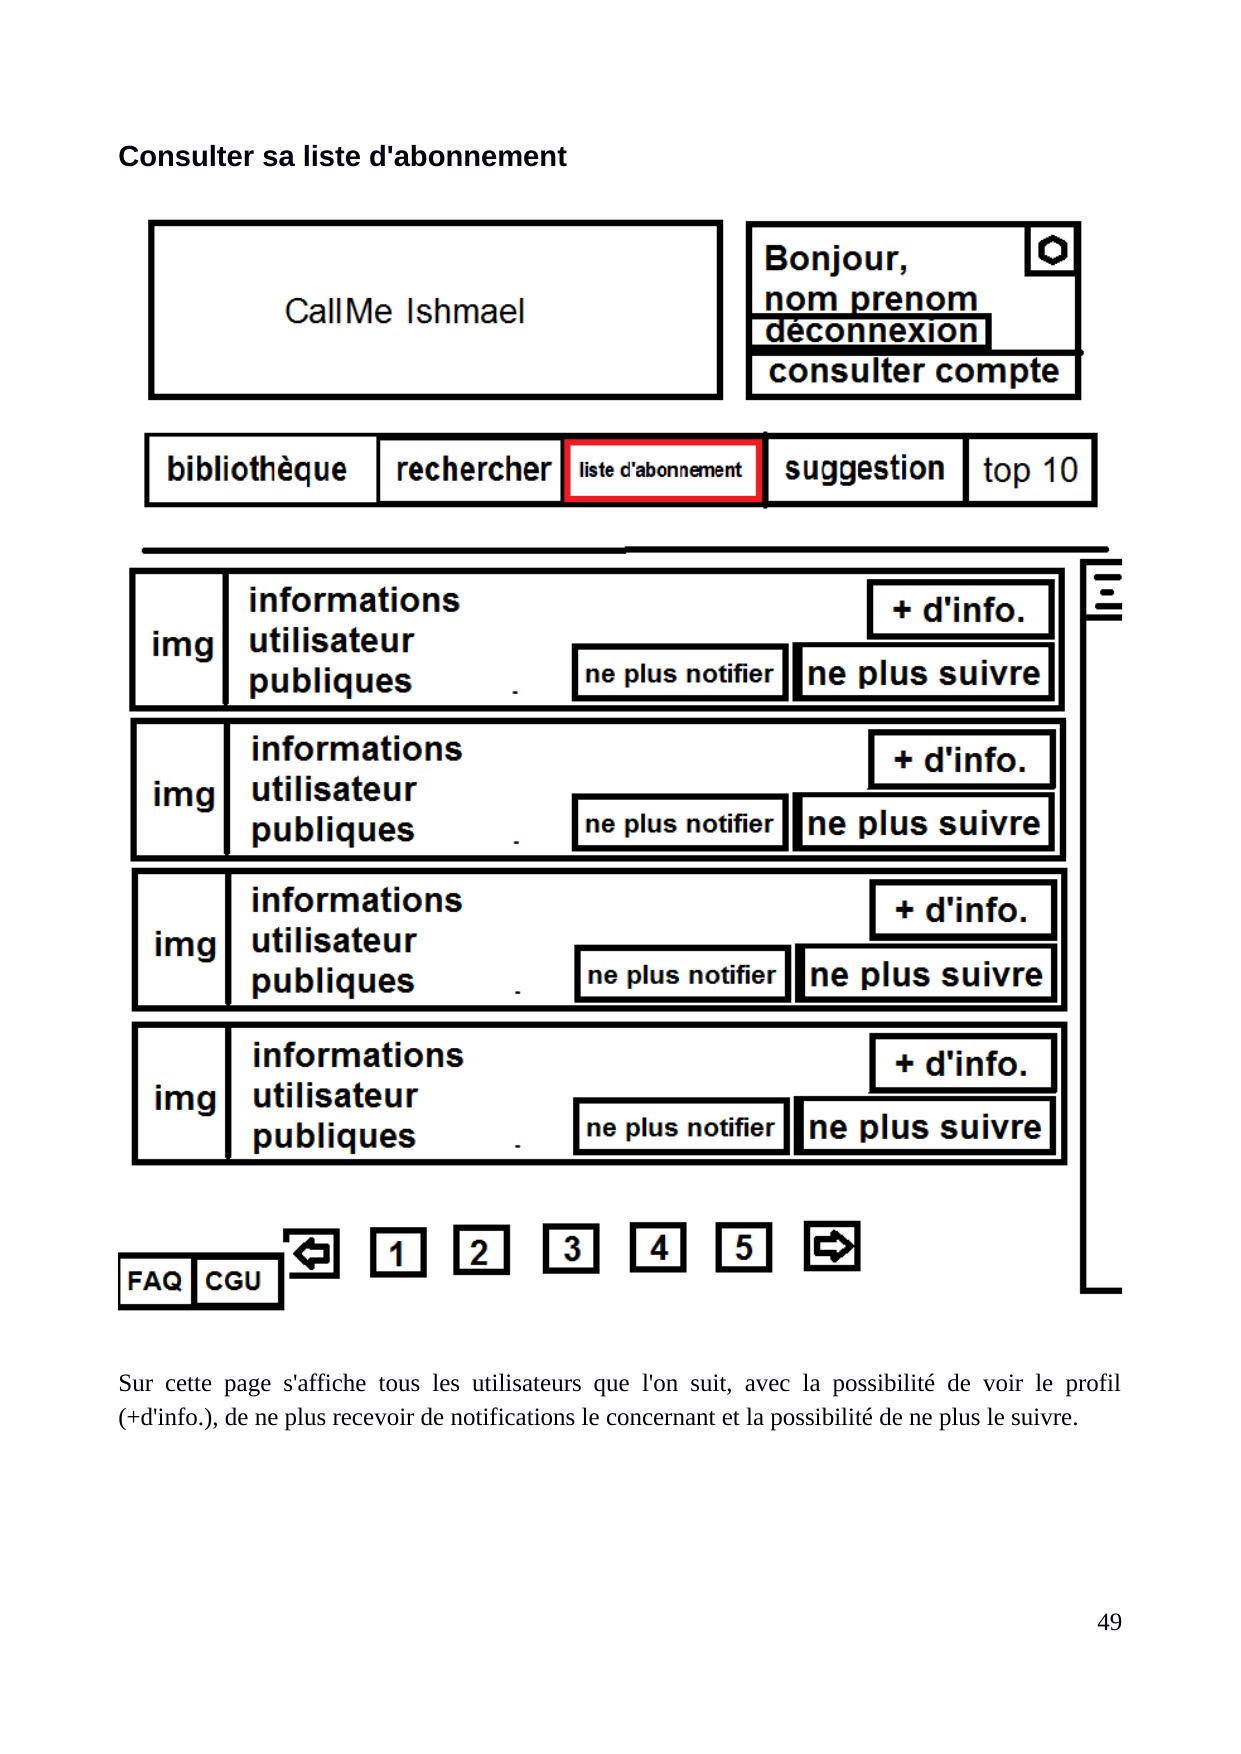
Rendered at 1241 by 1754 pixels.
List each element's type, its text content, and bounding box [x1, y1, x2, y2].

text Sur cette page s'affiche tous les utilisateurs que l'on suit, avec la possibilité de voir le profil (+d'info.), de ne plus recevoir de notifications le concernant et la possibilité de ne plus le suivre. [118, 1368, 1122, 1431]
subtitle Consulter sa liste d'abonnement [118, 139, 1122, 172]
picture [118, 201, 1123, 1313]
